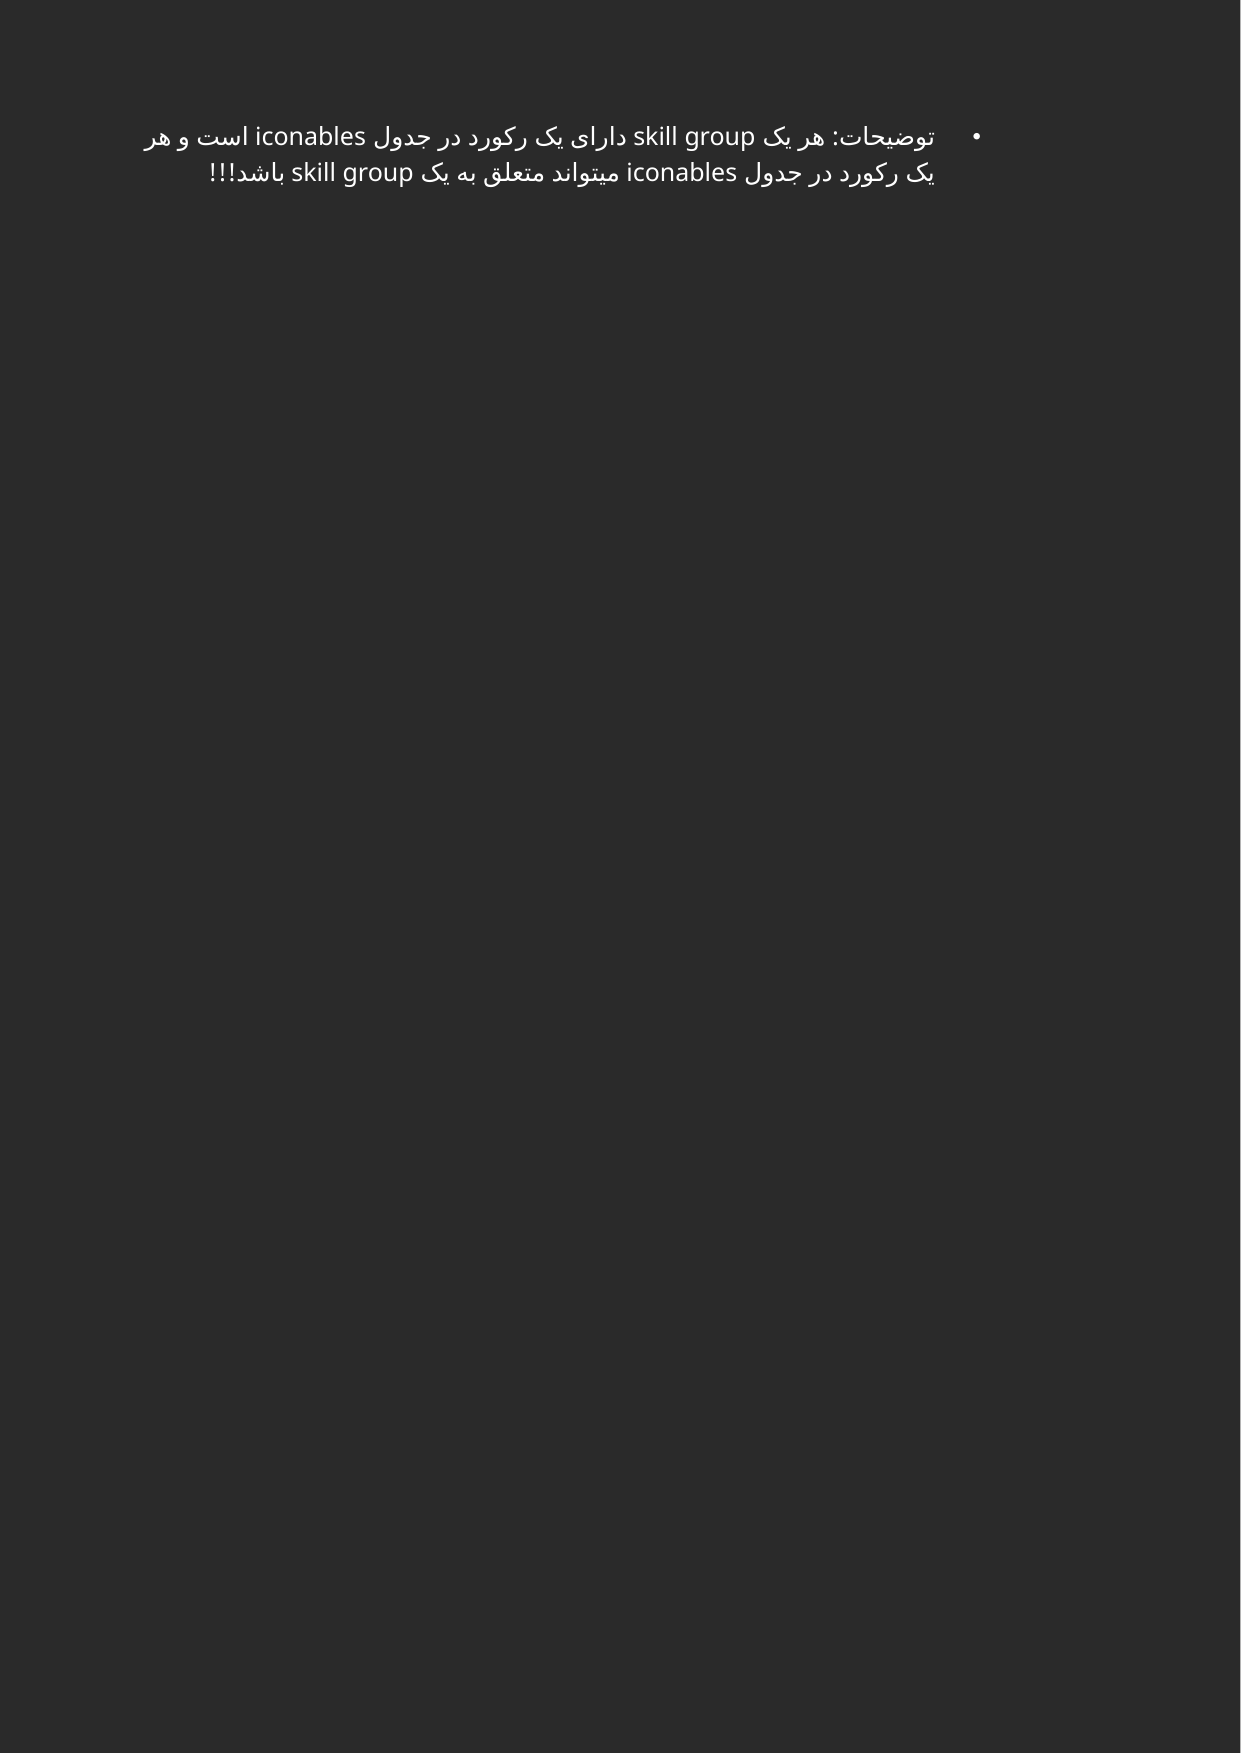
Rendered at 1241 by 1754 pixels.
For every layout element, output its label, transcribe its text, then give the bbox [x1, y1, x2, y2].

list توضیحات: هر یک skill group دارای یک رکورد در جدول iconables است و هر یک رکورد در جدول iconables میتواند متعلق به یک skill group باشد!!! [118, 118, 972, 192]
